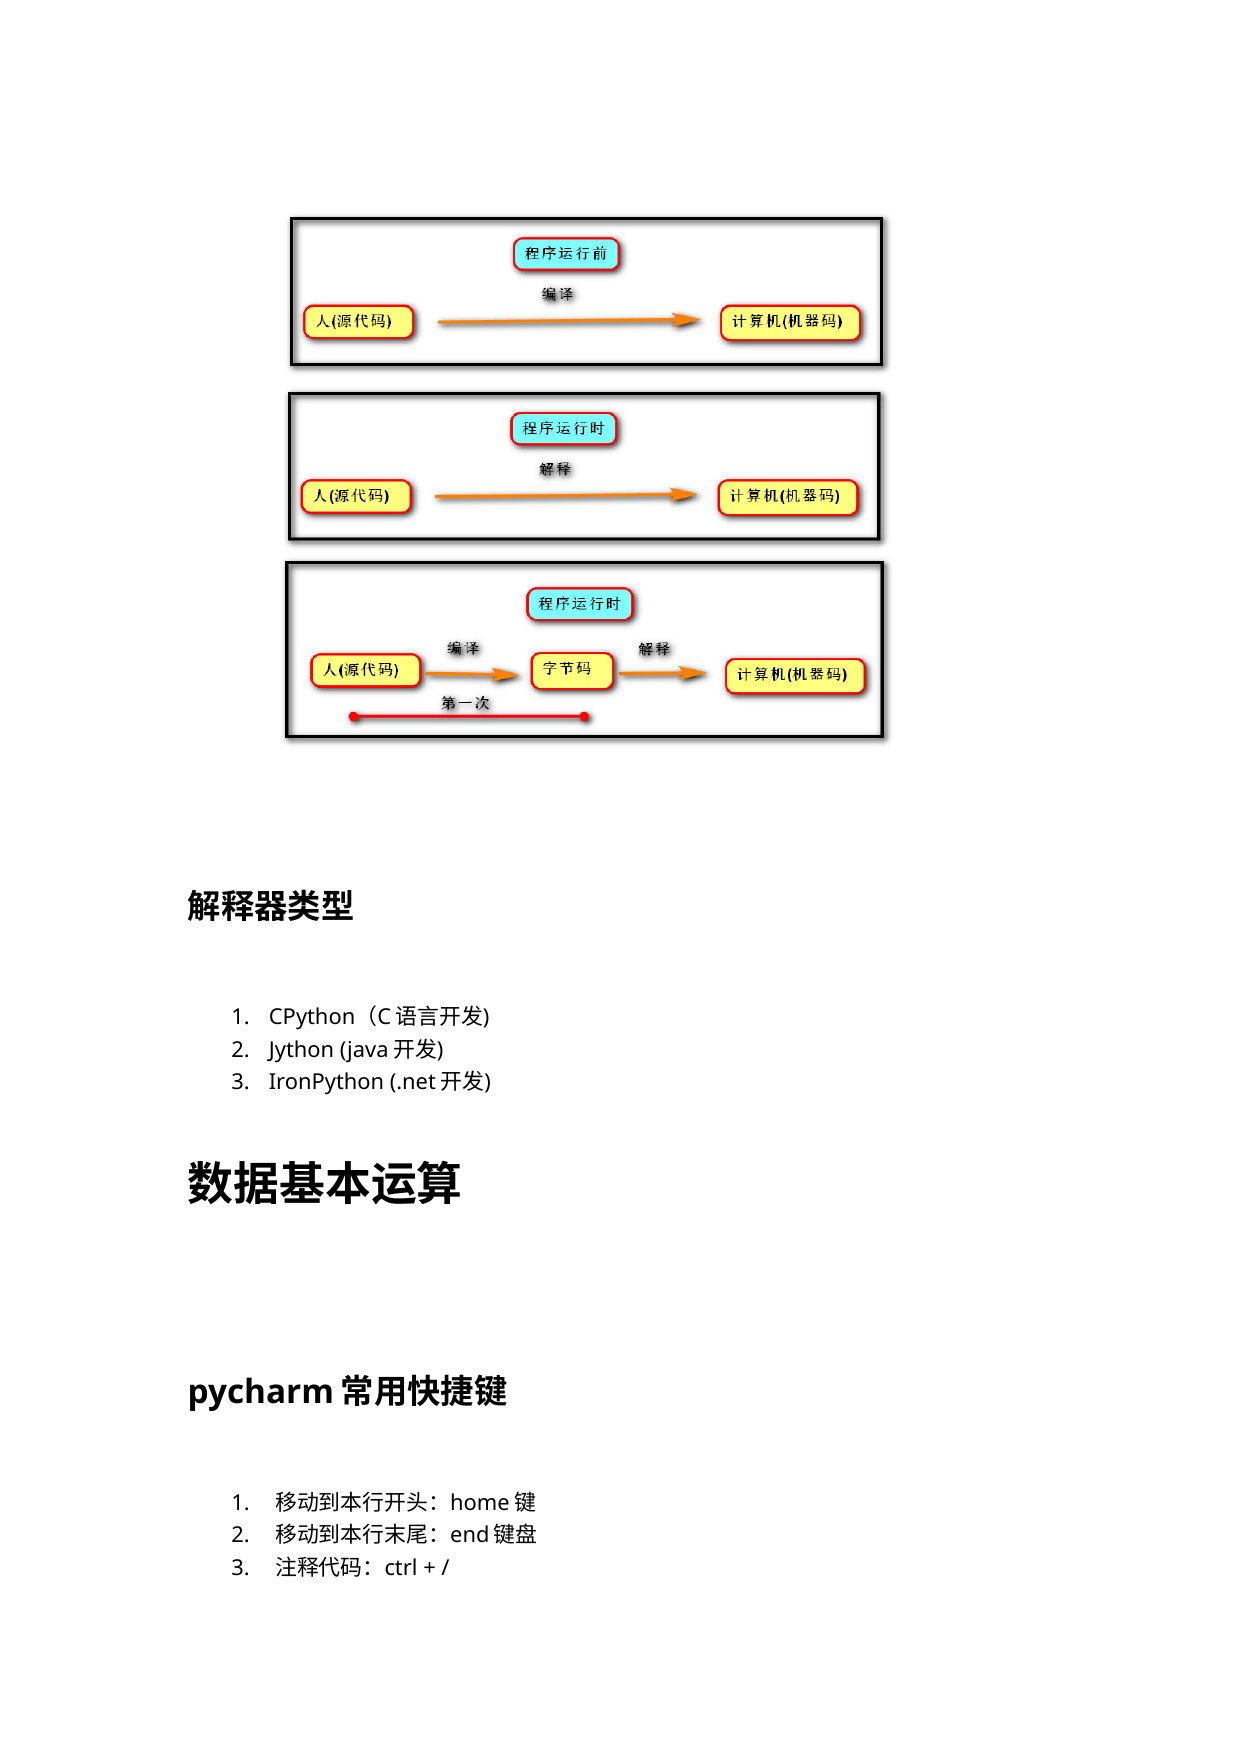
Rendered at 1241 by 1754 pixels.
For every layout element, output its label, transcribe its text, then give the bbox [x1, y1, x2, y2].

list Jython (java开发) [231, 1031, 1053, 1064]
list 移动到本行开头：home键 [231, 1484, 1053, 1517]
subtitle pycharm常用快捷键 [187, 1357, 1053, 1422]
subtitle 数据基本运算 [187, 1132, 1053, 1229]
picture [231, 177, 922, 780]
subtitle 解释器类型 [187, 872, 1053, 937]
list IronPython (.net开发) [231, 1064, 1053, 1096]
list 移动到本行末尾：end键盘 [231, 1517, 1053, 1549]
list 注释代码：ctrl + / [231, 1549, 1053, 1582]
list CPython（C语言开发) [231, 999, 1053, 1031]
